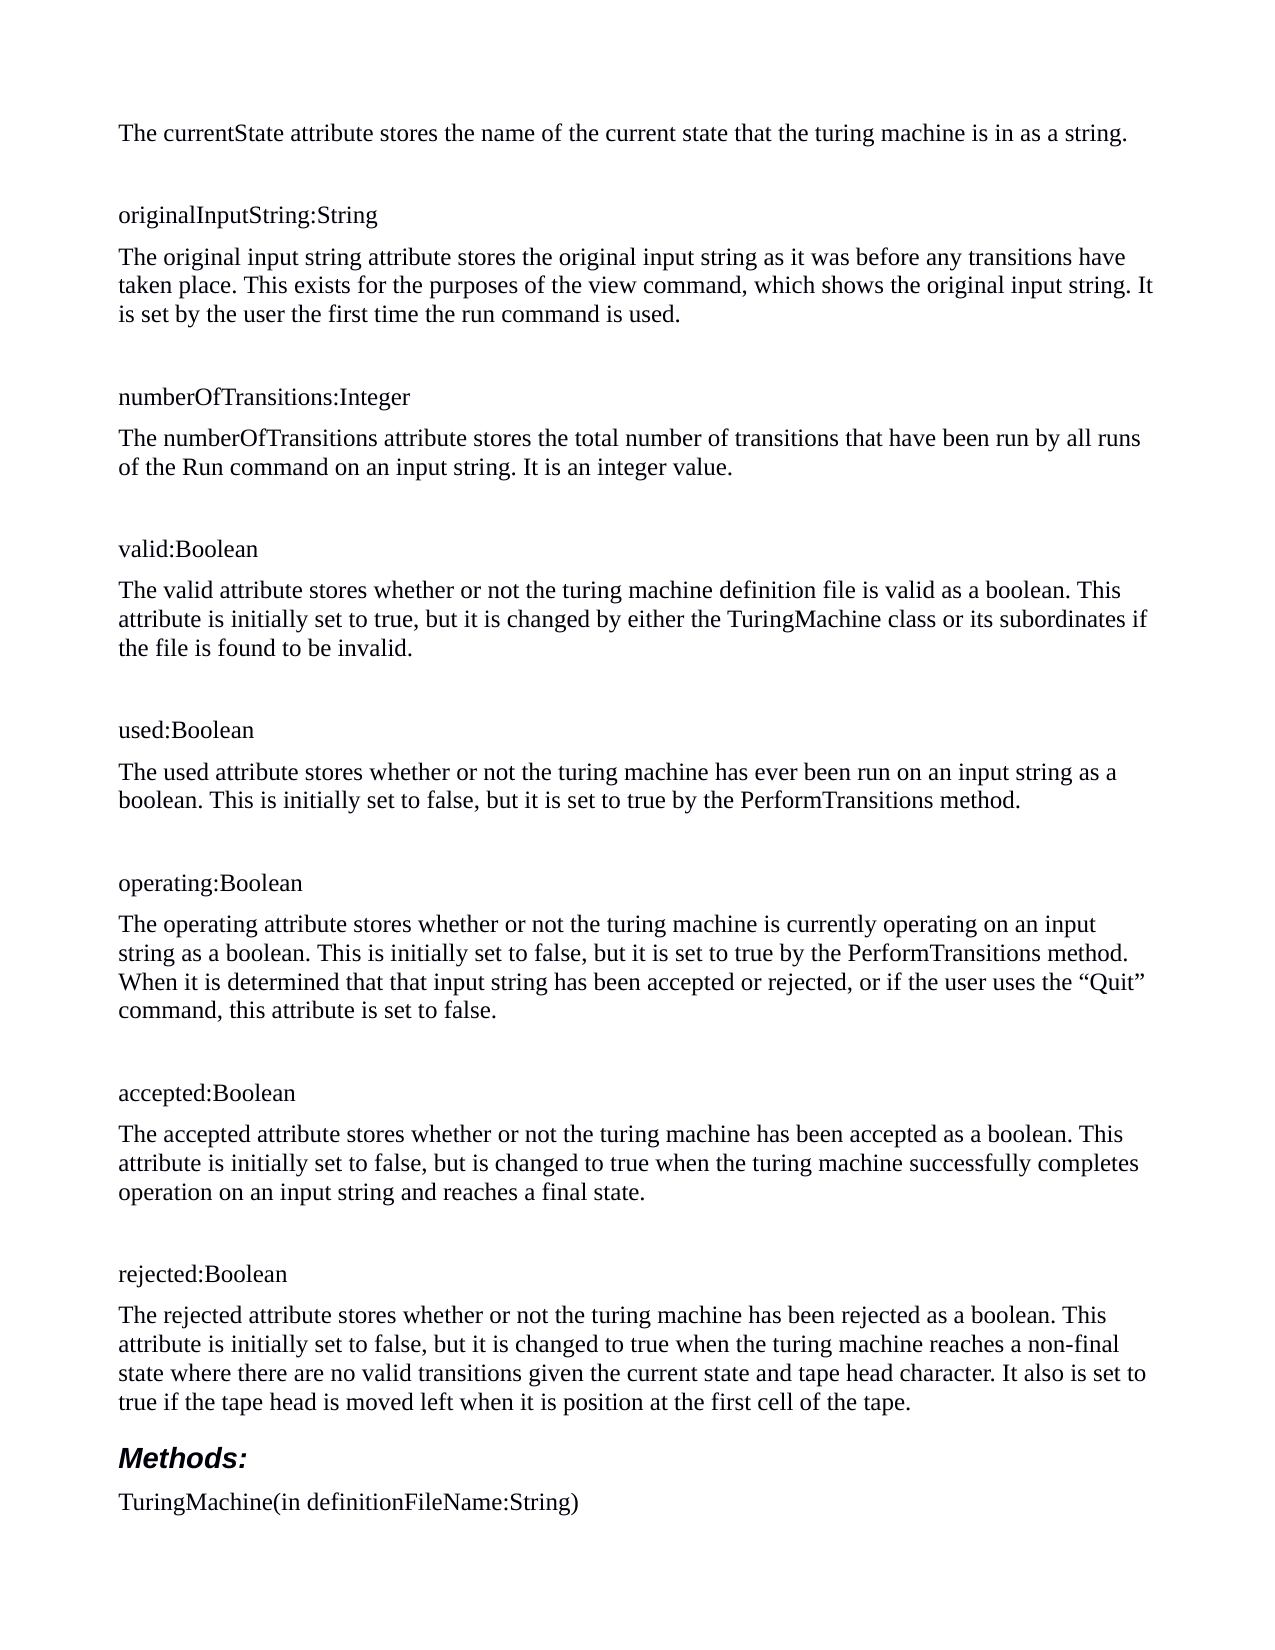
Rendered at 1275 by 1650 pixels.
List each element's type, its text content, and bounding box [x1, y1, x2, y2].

text numberOfTransitions:Integer [118, 382, 1157, 411]
text The used attribute stores whether or not the turing machine has ever been run on an input string as a boolean. This is initially set to false, but it is set to true by the PerformTransitions method. [118, 757, 1157, 814]
text The numberOfTransitions attribute stores the total number of transitions that have been run by all runs of the Run command on an input string. It is an integer value. [118, 423, 1157, 481]
text operating:Boolean [118, 868, 1157, 897]
text valid:Boolean [118, 534, 1157, 563]
text The operating attribute stores whether or not the turing machine is currently operating on an input string as a boolean. This is initially set to false, but it is set to true by the PerformTransitions method. When it is determined that that input string has been accepted or rejected, or if the user uses the “Quit” command, this attribute is set to false. [118, 909, 1157, 1024]
text The rejected attribute stores whether or not the turing machine has been rejected as a boolean. This attribute is initially set to false, but it is changed to true when the turing machine reaches a non-final state where there are no valid transitions given the current state and tape head character. It also is set to true if the tape head is moved left when it is position at the first cell of the tape. [118, 1301, 1157, 1416]
text The valid attribute stores whether or not the turing machine definition file is valid as a boolean. This attribute is initially set to true, but it is changed by either the TuringMachine class or its subordinates if the file is found to be invalid. [118, 576, 1157, 662]
text The accepted attribute stores whether or not the turing machine has been accepted as a boolean. This attribute is initially set to false, but is changed to true when the turing machine successfully completes operation on an input string and reaches a final state. [118, 1119, 1157, 1206]
text originalInputString:String [118, 201, 1157, 229]
text TuringMachine(in definitionFileName:String) [118, 1487, 1157, 1515]
text rejected:Boolean [118, 1259, 1157, 1288]
text used:Boolean [118, 716, 1157, 744]
text accepted:Boolean [118, 1078, 1157, 1107]
text The original input string attribute stores the original input string as it was before any transitions have taken place. This exists for the purposes of the view command, which shows the original input string. It is set by the user the first time the run command is used. [118, 242, 1157, 328]
text The currentState attribute stores the name of the current state that the turing machine is in as a string. [118, 118, 1157, 147]
subtitle Methods: [118, 1441, 1157, 1474]
